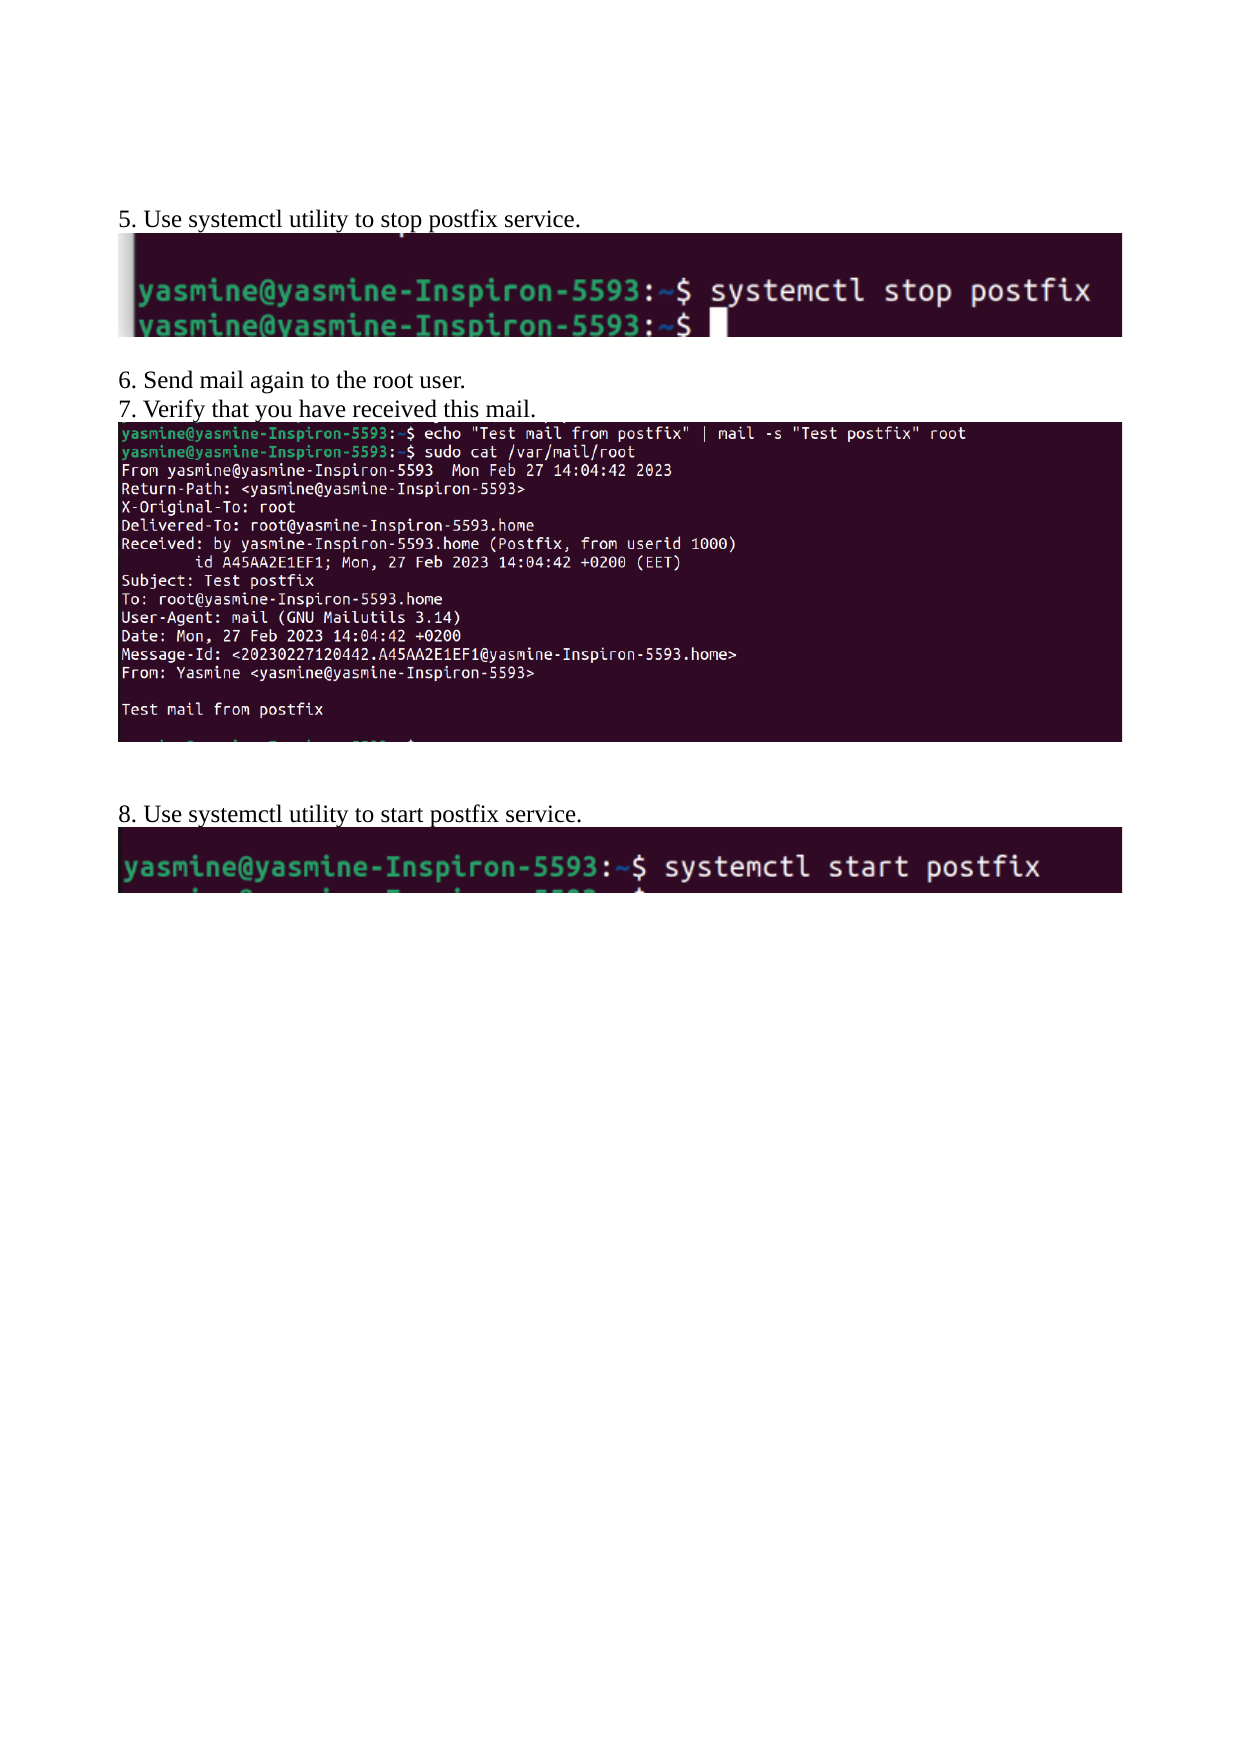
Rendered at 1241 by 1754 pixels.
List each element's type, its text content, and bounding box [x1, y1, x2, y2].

text 7. Verify that you have received this mail. [118, 394, 1122, 422]
picture [118, 233, 1123, 337]
text 5. Use systemctl utility to stop postfix service. [118, 204, 1122, 233]
picture [118, 422, 1123, 742]
picture [118, 827, 1123, 893]
text 8. Use systemctl utility to start postfix service. [118, 799, 1122, 827]
text 6. Send mail again to the root user. [118, 365, 1122, 394]
